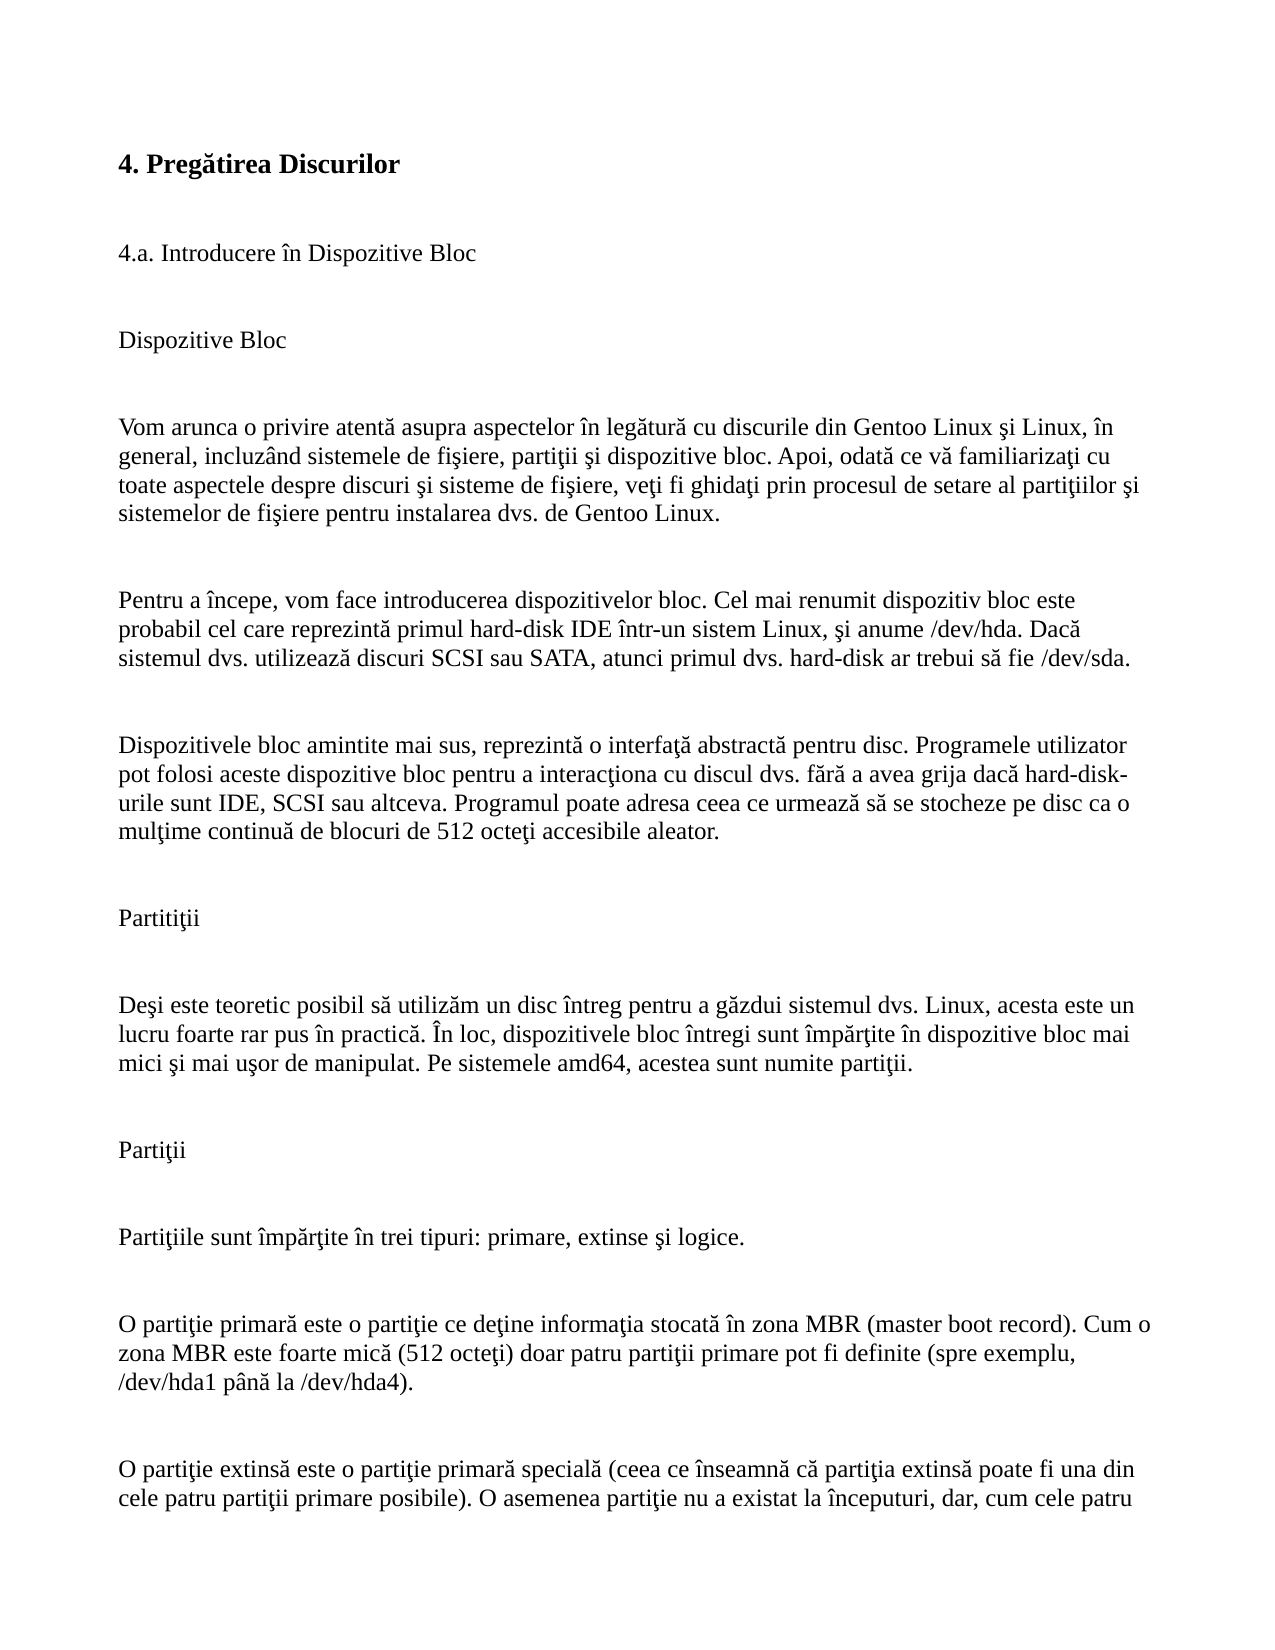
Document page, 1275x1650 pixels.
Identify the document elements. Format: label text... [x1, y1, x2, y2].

text O partiţie primară este o partiţie ce deţine informaţia stocată în zona MBR (master boot record). Cum o zona MBR este foarte mică (512 octeţi) doar patru partiţii primare pot fi definite (spre exemplu, /dev/hda1 până la /dev/hda4). [118, 1309, 1157, 1396]
text Partiţiile sunt împărţite în trei tipuri: primare, extinse şi logice. [118, 1222, 1157, 1251]
subtitle 4. Pregătirea Discurilor [118, 147, 1157, 180]
text 4.a. Introducere în Dispozitive Bloc [118, 238, 1157, 267]
text Dispozitivele bloc amintite mai sus, reprezintă o interfaţă abstractă pentru disc. Programele utilizator pot folosi aceste dispozitive bloc pentru a interacţiona cu discul dvs. fără a avea grija dacă hard-disk-urile sunt IDE, SCSI sau altceva. Programul poate adresa ceea ce urmează să se stocheze pe disc ca o mulţime continuă de blocuri de 512 octeţi accesibile aleator. [118, 730, 1157, 845]
text Pentru a începe, vom face introducerea dispozitivelor bloc. Cel mai renumit dispozitiv bloc este probabil cel care reprezintă primul hard-disk IDE într-un sistem Linux, şi anume /dev/hda. Dacă sistemul dvs. utilizează discuri SCSI sau SATA, atunci primul dvs. hard-disk ar trebui să fie /dev/sda. [118, 586, 1157, 672]
text Partiţii [118, 1135, 1157, 1164]
text Vom arunca o privire atentă asupra aspectelor în legătură cu discurile din Gentoo Linux şi Linux, în general, incluzând sistemele de fişiere, partiţii şi dispozitive bloc. Apoi, odată ce vă familiarizaţi cu toate aspectele despre discuri şi sisteme de fişiere, veţi fi ghidaţi prin procesul de setare al partiţiilor şi sistemelor de fişiere pentru instalarea dvs. de Gentoo Linux. [118, 412, 1157, 527]
text Dispozitive Bloc [118, 325, 1157, 354]
text O partiţie extinsă este o partiţie primară specială (ceea ce înseamnă că partiţia extinsă poate fi una din cele patru partiţii primare posibile). O asemenea partiţie nu a existat la începuturi, dar, cum cele patru [118, 1454, 1157, 1511]
text Partitiţii [118, 903, 1157, 932]
text Deşi este teoretic posibil să utilizăm un disc întreg pentru a găzdui sistemul dvs. Linux, acesta este un lucru foarte rar pus în practică. În loc, dispozitivele bloc întregi sunt împărţite în dispozitive bloc mai mici şi mai uşor de manipulat. Pe sistemele amd64, acestea sunt numite partiţii. [118, 991, 1157, 1077]
